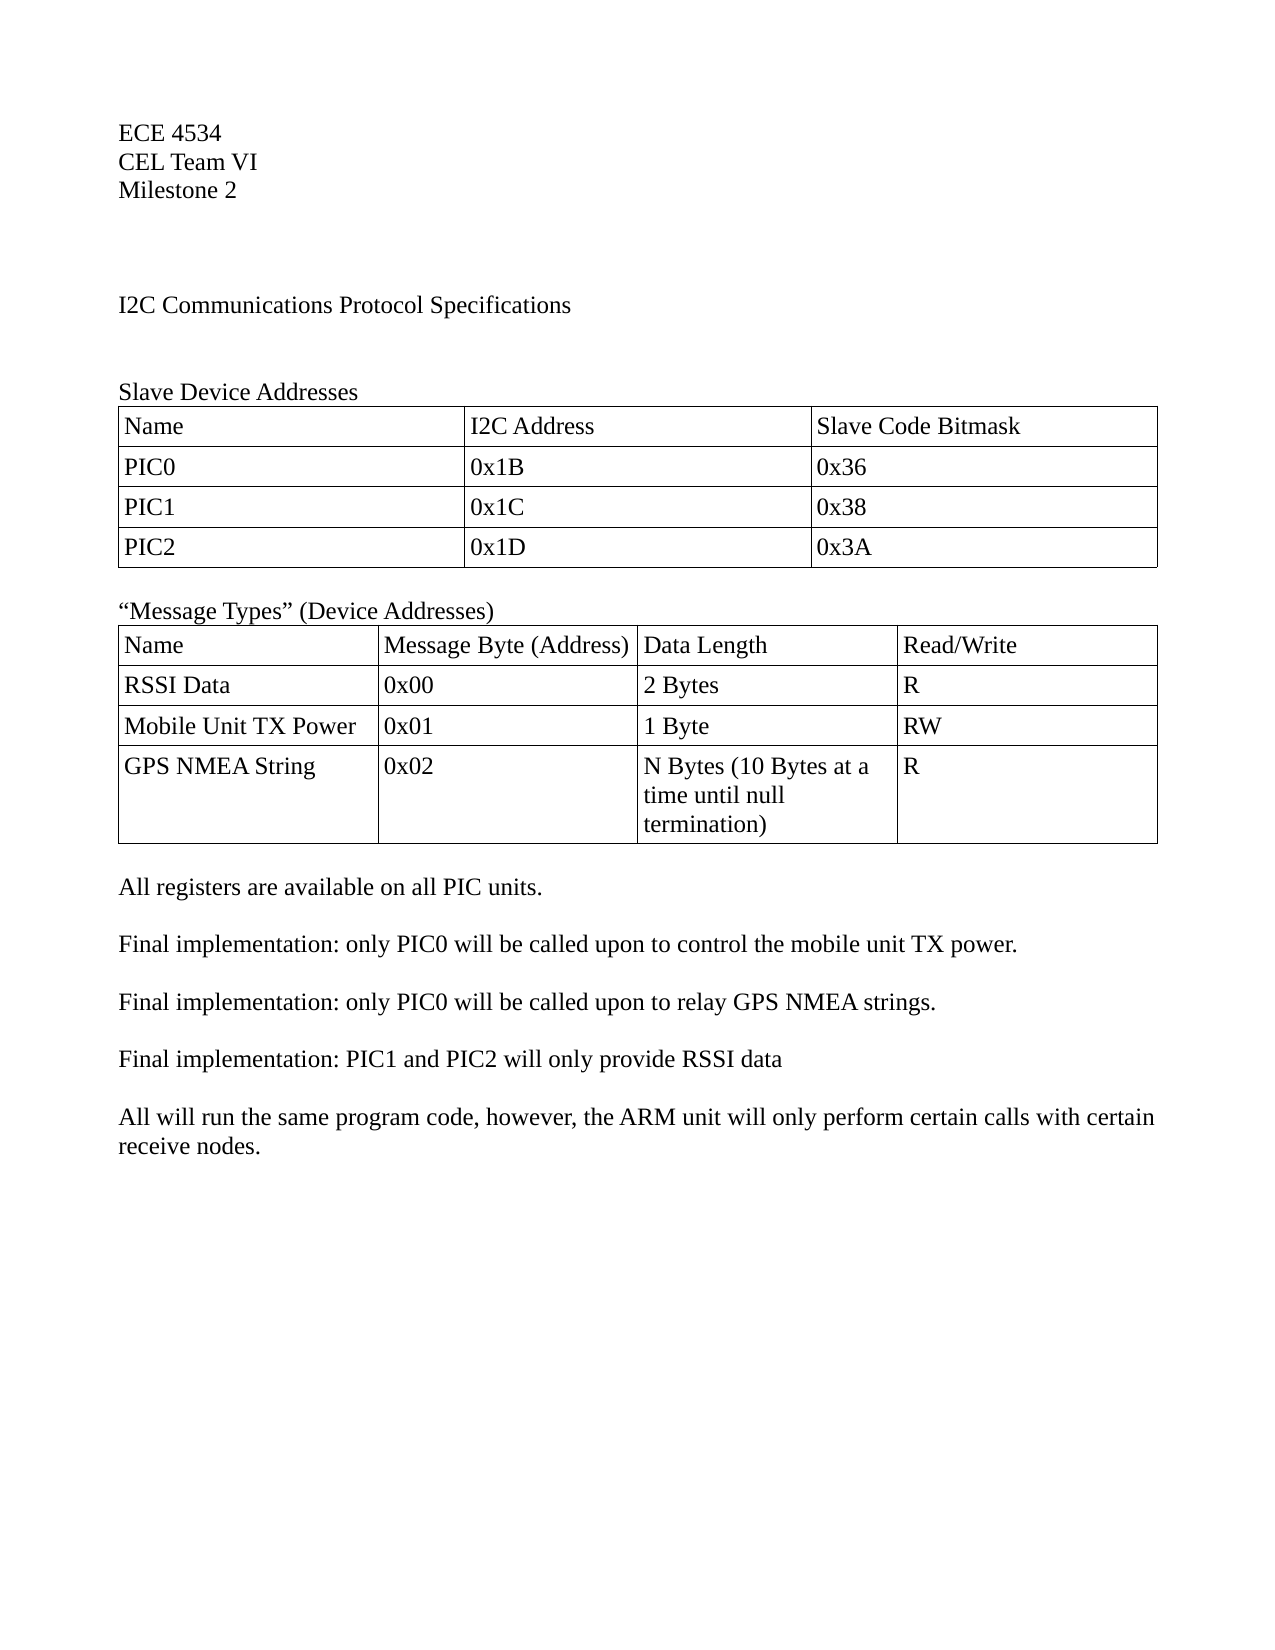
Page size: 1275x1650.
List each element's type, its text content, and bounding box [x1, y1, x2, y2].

text Milestone 2 [118, 176, 1157, 204]
table_cell Mobile Unit TX Power [119, 706, 378, 745]
table_cell 0x3A [812, 528, 1157, 567]
table_cell N Bytes (10 Bytes at a time until null termination) [638, 746, 897, 843]
table_cell 0x00 [379, 666, 637, 705]
text ECE 4534 [118, 118, 1157, 147]
table_cell 0x1B [465, 447, 811, 486]
table_cell R [898, 746, 1157, 843]
table_cell PIC0 [119, 447, 464, 486]
text All registers are available on all PIC units. [118, 872, 1157, 901]
table_cell PIC1 [119, 487, 464, 527]
text “Message Types” (Device Addresses) [118, 596, 1157, 624]
table_cell RSSI Data [119, 666, 378, 705]
text Slave Device Addresses [118, 377, 1157, 406]
table_header Data Length [638, 626, 897, 665]
table_header Slave Code Bitmask [812, 407, 1157, 446]
table_cell 2 Bytes [638, 666, 897, 705]
text CEL Team VI [118, 147, 1157, 176]
table_header I2C Address [465, 407, 811, 446]
table_header Name [119, 626, 378, 665]
table_cell 0x1D [465, 528, 811, 567]
table_header Read/Write [898, 626, 1157, 665]
table_cell 0x02 [379, 746, 637, 843]
text Final implementation: PIC1 and PIC2 will only provide RSSI data [118, 1044, 1157, 1073]
table_cell 0x36 [812, 447, 1157, 486]
text Final implementation: only PIC0 will be called upon to control the mobile unit TX power. [118, 929, 1157, 958]
text Final implementation: only PIC0 will be called upon to relay GPS NMEA strings. [118, 987, 1157, 1016]
table_header Name [119, 407, 464, 446]
table_cell PIC2 [119, 528, 464, 567]
table_cell R [898, 666, 1157, 705]
table_cell 0x38 [812, 487, 1157, 527]
table_cell RW [898, 706, 1157, 745]
text All will run the same program code, however, the ARM unit will only perform certain calls with certain receive nodes. [118, 1102, 1157, 1159]
table_cell 0x1C [465, 487, 811, 527]
table_cell 0x01 [379, 706, 637, 745]
table_header Message Byte (Address) [379, 626, 637, 665]
table_cell 1 Byte [638, 706, 897, 745]
table_cell GPS NMEA String [119, 746, 378, 843]
text I2C Communications Protocol Specifications [118, 291, 1157, 319]
